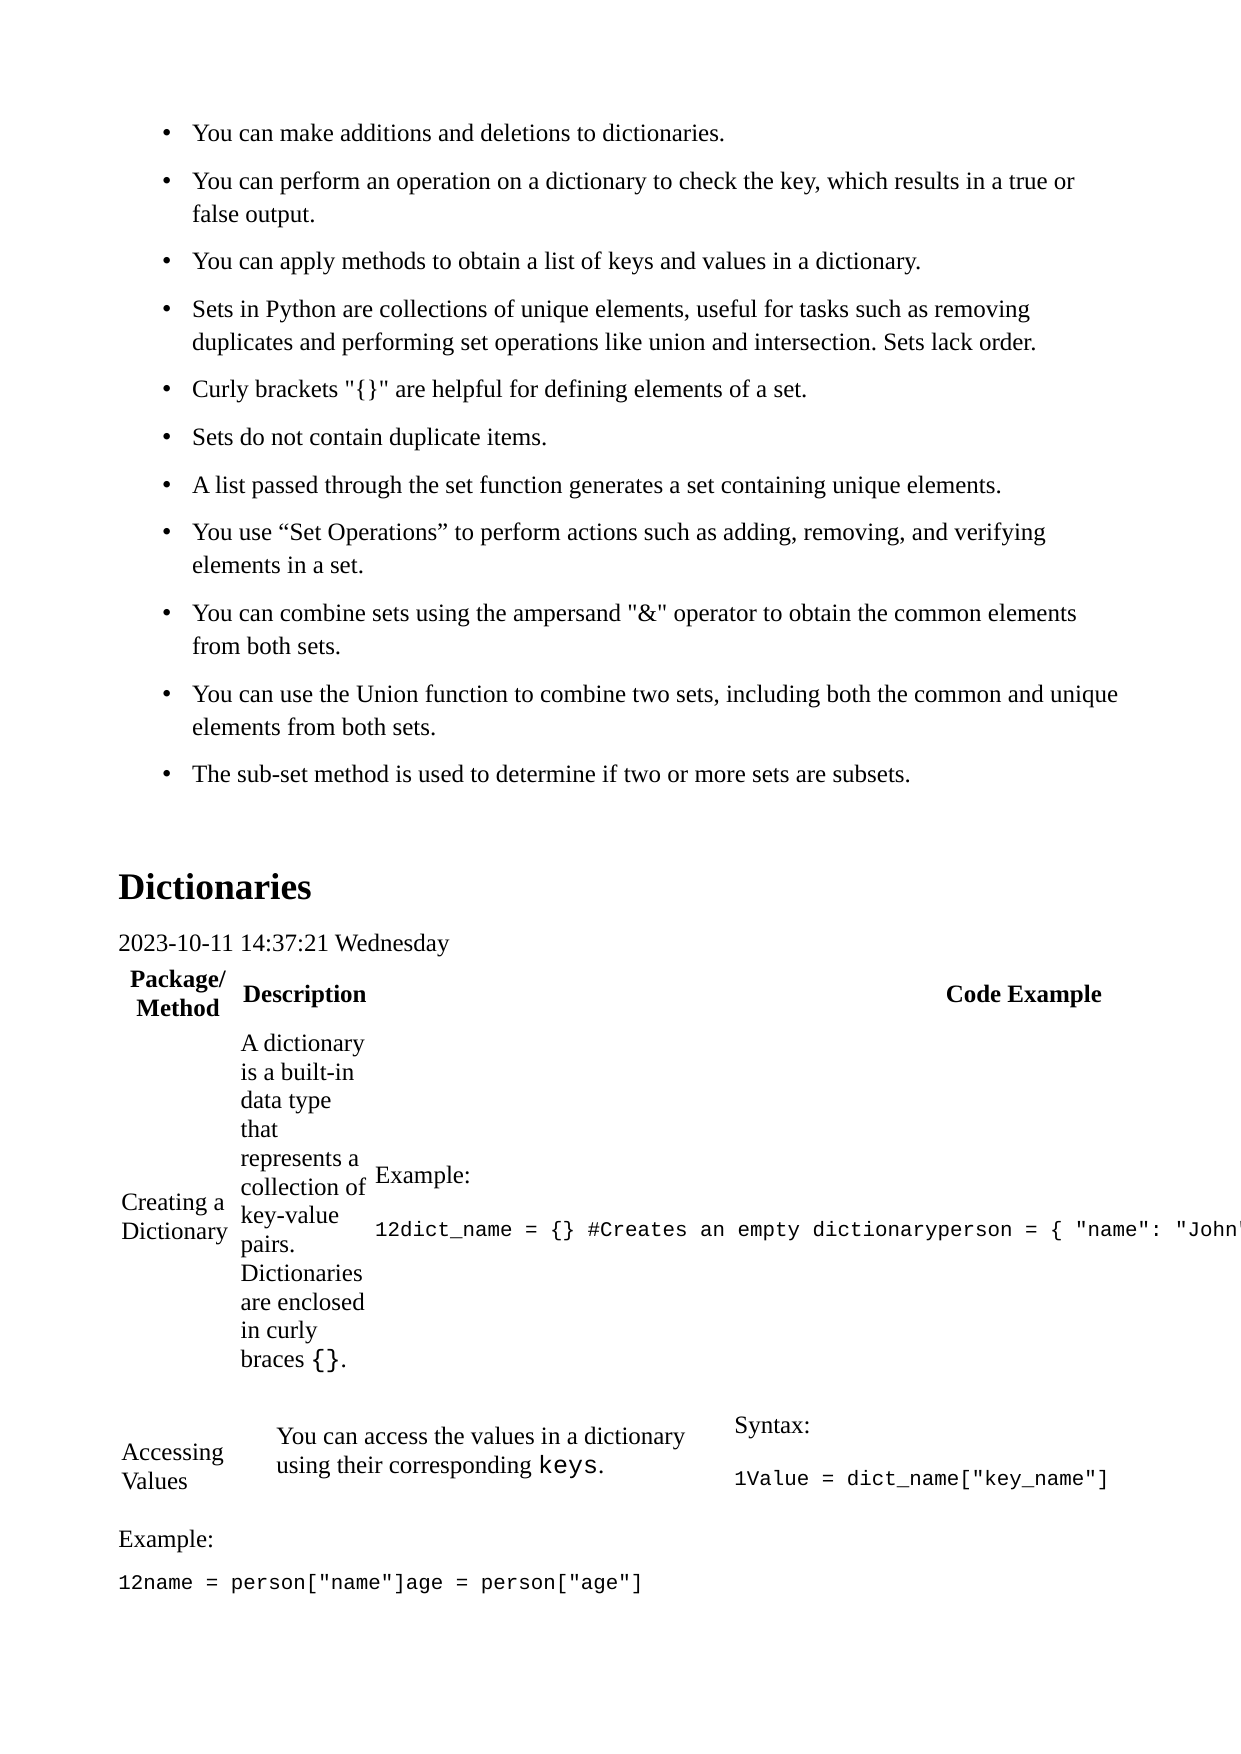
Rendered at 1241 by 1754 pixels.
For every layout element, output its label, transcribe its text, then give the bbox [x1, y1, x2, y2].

list Sets in Python are collections of unique elements, useful for tasks such as removing duplicates and performing set operations like union and intersection. Sets lack order. [162, 294, 1122, 356]
list You can apply methods to obtain a list of keys and values in a dictionary. [162, 246, 1122, 275]
table_header Code Example [372, 962, 1240, 1025]
text Dictionaries [118, 864, 1122, 907]
list The sub-set method is used to determine if two or more sets are subsets. [162, 759, 1122, 788]
list You use “Set Operations” to perform actions such as adding, removing, and verifying elements in a set. [162, 517, 1122, 579]
table_header Syntax: 1Value = dict_name["key_name"] [731, 1407, 1122, 1524]
table_cell Example: 12dict_name = {} #Creates an empty dictionaryperson = { "name": "John", "age": 30, "city": "New York"} [372, 1025, 1240, 1407]
list Sets do not contain duplicate items. [162, 422, 1122, 451]
table_header You can access the values in a dictionary using their corresponding keys. [273, 1407, 731, 1524]
list You can make additions and deletions to dictionaries. [162, 118, 1122, 147]
list You can use the Union function to combine two sets, including both the common and unique elements from both sets. [162, 679, 1122, 740]
list You can perform an operation on a dictionary to check the key, which results in a true or false output. [162, 166, 1122, 227]
list Curly brackets "{}" are helpful for defining elements of a set. [162, 374, 1122, 403]
table_header Package/Method [118, 962, 237, 1025]
list You can combine sets using the ampersand "&" operator to obtain the common elements from both sets. [162, 598, 1122, 660]
table_header Accessing Values [118, 1407, 273, 1524]
text 12name = person["name"]age = person["age"] [118, 1572, 1122, 1596]
text Example: [118, 1524, 1122, 1553]
table_cell Creating a Dictionary [118, 1025, 237, 1407]
list A list passed through the set function generates a set containing unique elements. [162, 470, 1122, 498]
text 2023-10-11 14:37:21 Wednesday [118, 928, 1122, 957]
table_cell A dictionary is a built-in data type that represents a collection of key-value pairs. Dictionaries are enclosed in curly braces {}. [238, 1025, 372, 1407]
table_header Description [238, 962, 372, 1025]
